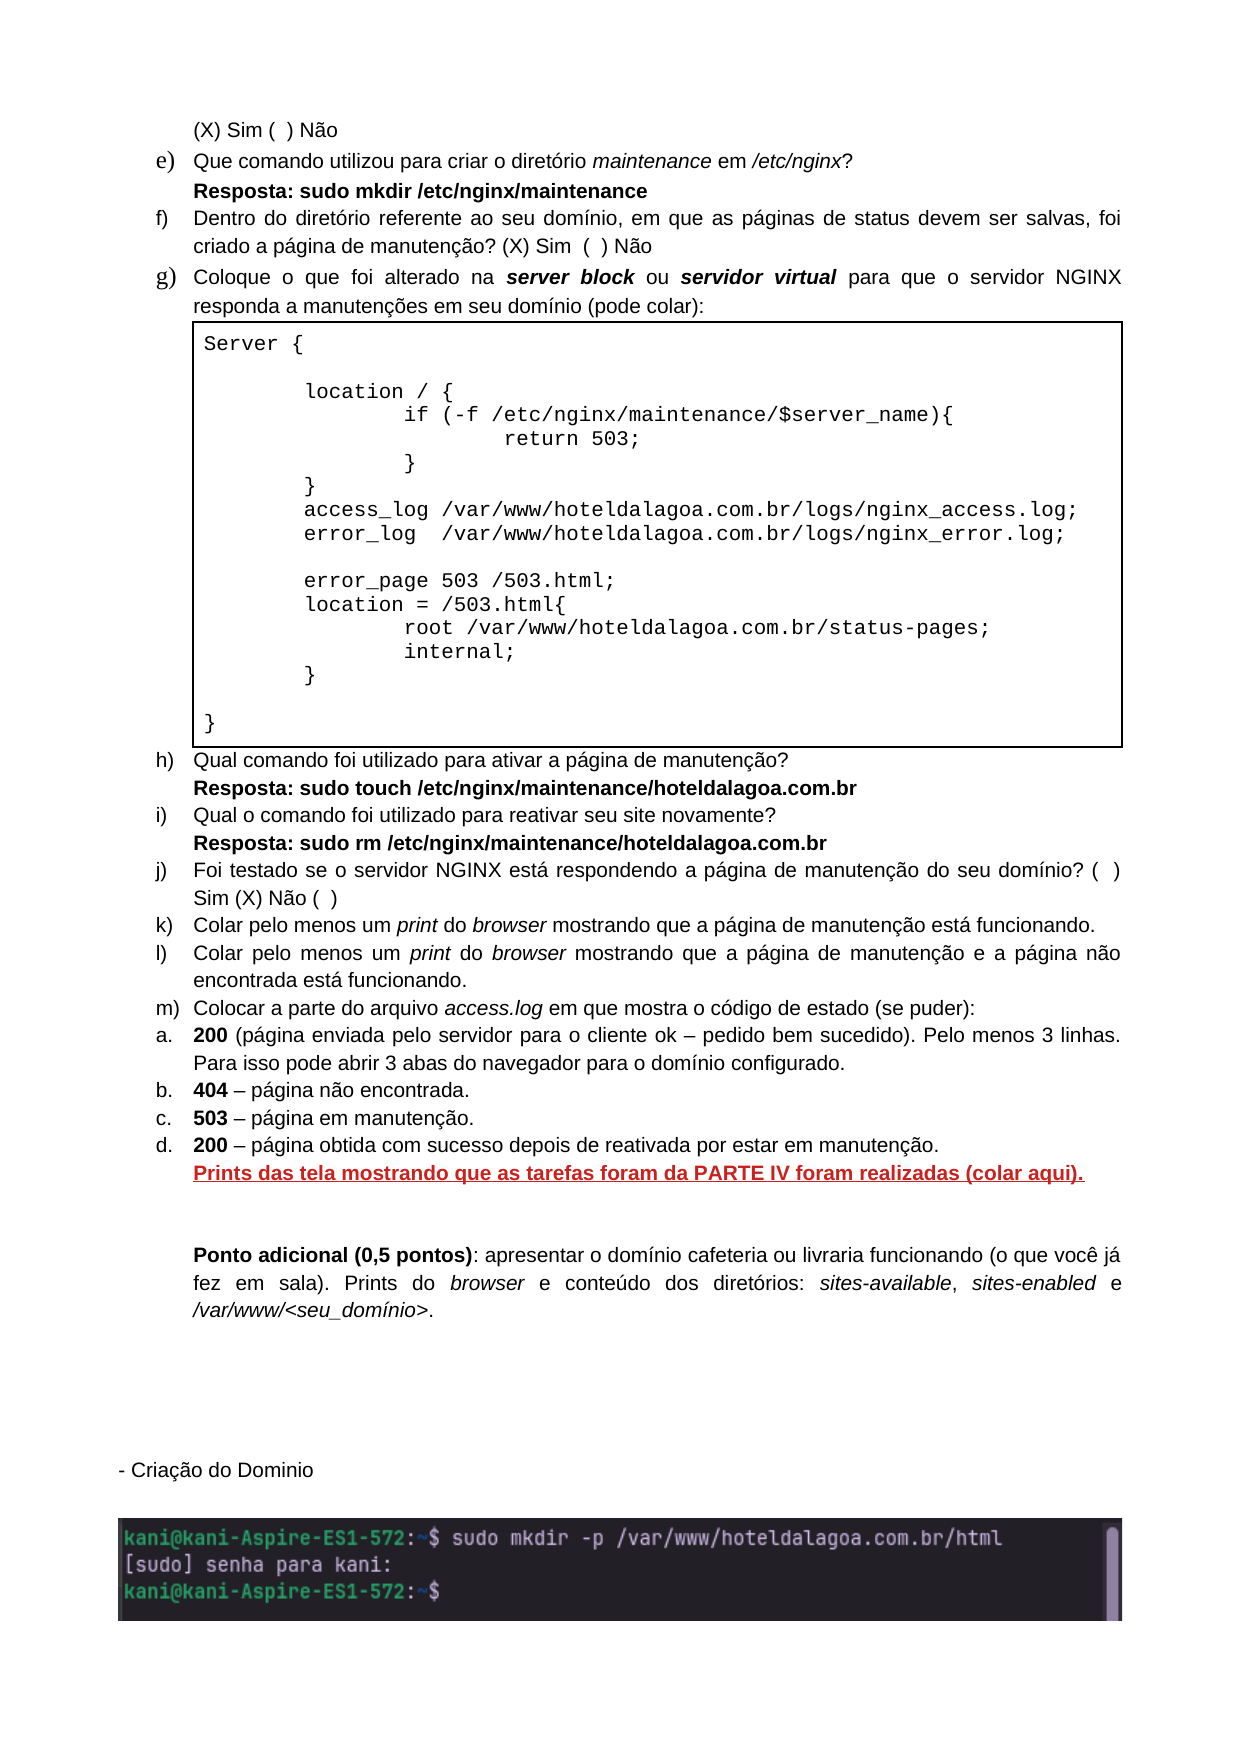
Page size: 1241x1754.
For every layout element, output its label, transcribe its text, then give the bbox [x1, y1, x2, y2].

text Resposta: sudo touch /etc/nginx/maintenance/hoteldalagoa.com.br [193, 775, 1122, 799]
list 200 – página obtida com sucesso depois de reativada por estar em manutenção. [156, 1133, 1122, 1157]
list Dentro do diretório referente ao seu domínio, em que as páginas de status devem ser salvas, foi criado a página de manutenção? (X) Sim ( ) Não [156, 206, 1122, 258]
list 503 – página em manutenção. [156, 1105, 1122, 1129]
list Ponto adicional (0,5 pontos): apresentar o domínio cafeteria ou livraria funcionando (o que você já fez em sala). Prints do browser e conteúdo dos diretórios: sites-available, sites-enabled e /var/www/<seu_domínio>. [156, 1243, 1122, 1322]
list Que comando utilizou para criar o diretório maintenance em /etc/nginx? [156, 146, 1122, 174]
list Qual o comando foi utilizado para reativar seu site novamente? [156, 803, 1122, 827]
text Resposta: sudo mkdir /etc/nginx/maintenance [193, 179, 1122, 203]
list Qual comando foi utilizado para ativar a página de manutenção? [156, 748, 1122, 772]
list Colar pelo menos um print do browser mostrando que a página de manutenção está funcionando. [156, 913, 1122, 937]
list Colar pelo menos um print do browser mostrando que a página de manutenção e a página não encontrada está funcionando. [156, 940, 1122, 992]
list Prints das tela mostrando que as tarefas foram da PARTE IV foram realizadas (colar aqui). [156, 1160, 1122, 1184]
list 200 (página enviada pelo servidor para o cliente ok – pedido bem sucedido). Pelo menos 3 linhas. Para isso pode abrir 3 abas do navegador para o domínio configurado. [156, 1023, 1122, 1074]
picture [118, 1518, 1123, 1621]
table_header Server { location / { if (-f /etc/nginx/maintenance/$server_name){ return 503; } } access_log /var/www/hoteldalagoa.com.br/logs/nginx_access.log; error_log /var/www/hoteldalagoa.com.br/logs/nginx_error.log; error_page 503 /503.html; location = /503.html{ root /var/www/hoteldalagoa.com.br/status-pages; internal; } } [194, 323, 1121, 746]
list 404 – página não encontrada. [156, 1078, 1122, 1102]
list Coloque o que foi alterado na server block ou servidor virtual para que o servidor NGINX responda a manutenções em seu domínio (pode colar): [156, 261, 1122, 317]
text Resposta: sudo rm /etc/nginx/maintenance/hoteldalagoa.com.br [193, 830, 1122, 854]
list (X) Sim ( ) Não [156, 118, 1122, 142]
list Colocar a parte do arquivo access.log em que mostra o código de estado (se puder): [156, 995, 1122, 1019]
list Foi testado se o servidor NGINX está respondendo a página de manutenção do seu domínio? ( ) Sim (X) Não ( ) [156, 858, 1122, 909]
text - Criação do Dominio [118, 1457, 1122, 1481]
